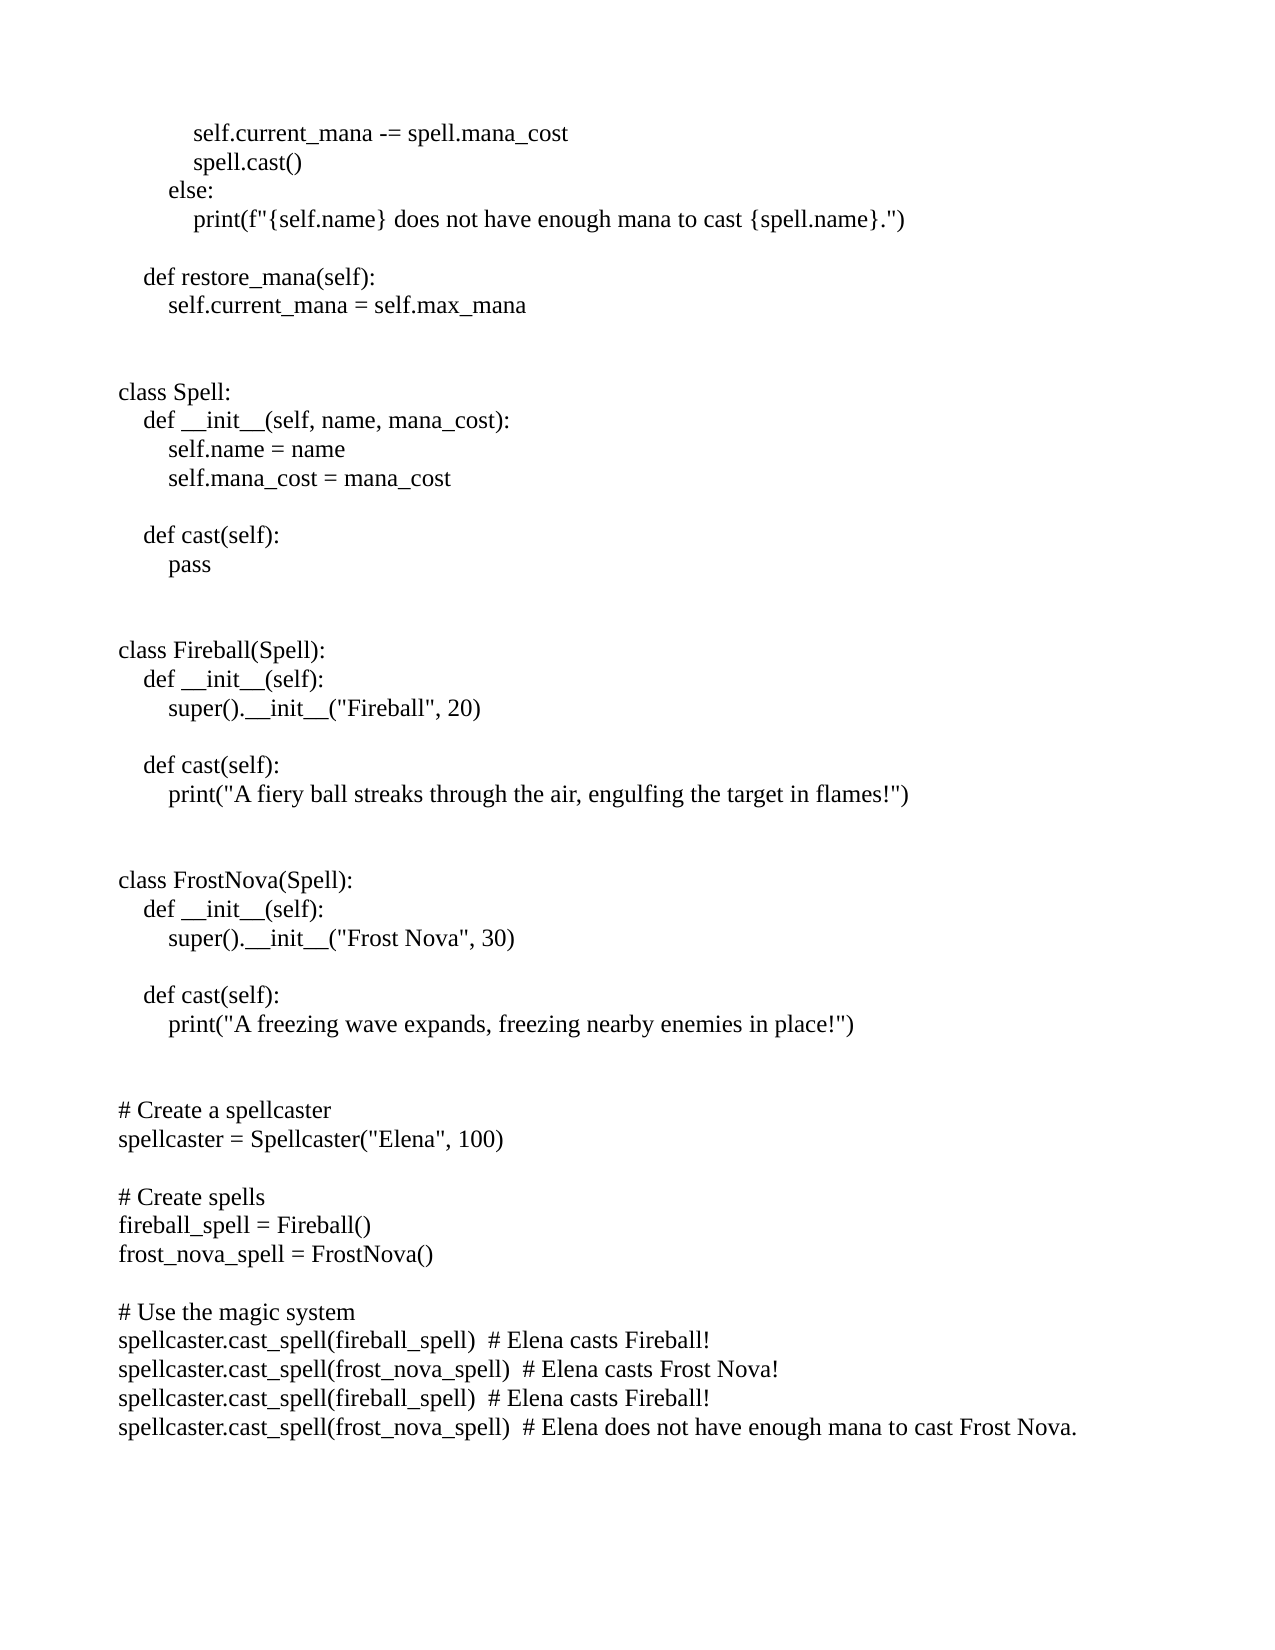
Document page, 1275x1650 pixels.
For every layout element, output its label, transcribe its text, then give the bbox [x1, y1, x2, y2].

text def cast(self): [118, 981, 1157, 1009]
text pass [118, 549, 1157, 578]
text super().__init__("Fireball", 20) [118, 693, 1157, 722]
text print("A freezing wave expands, freezing nearby enemies in place!") [118, 1009, 1157, 1038]
text fireball_spell = Fireball() [118, 1211, 1157, 1239]
text else: [118, 176, 1157, 204]
text spellcaster.cast_spell(frost_nova_spell) # Elena casts Frost Nova! [118, 1354, 1157, 1383]
text self.current_mana = self.max_mana [118, 291, 1157, 319]
text def cast(self): [118, 751, 1157, 779]
text def __init__(self): [118, 894, 1157, 923]
text frost_nova_spell = FrostNova() [118, 1239, 1157, 1268]
text self.mana_cost = mana_cost [118, 463, 1157, 492]
text print(f"{self.name} does not have enough mana to cast {spell.name}.") [118, 204, 1157, 233]
text spellcaster.cast_spell(frost_nova_spell) # Elena does not have enough mana to cast Frost Nova. [118, 1412, 1157, 1441]
text def cast(self): [118, 521, 1157, 549]
text # Create a spellcaster [118, 1096, 1157, 1124]
text self.name = name [118, 434, 1157, 463]
text def __init__(self): [118, 664, 1157, 693]
text class Spell: [118, 377, 1157, 406]
text spellcaster.cast_spell(fireball_spell) # Elena casts Fireball! [118, 1326, 1157, 1354]
text super().__init__("Frost Nova", 30) [118, 923, 1157, 952]
text # Create spells [118, 1182, 1157, 1211]
text def __init__(self, name, mana_cost): [118, 406, 1157, 434]
text print("A fiery ball streaks through the air, engulfing the target in flames!") [118, 779, 1157, 808]
text # Use the magic system [118, 1297, 1157, 1326]
text self.current_mana -= spell.mana_cost [118, 118, 1157, 147]
text def restore_mana(self): [118, 262, 1157, 291]
text spellcaster.cast_spell(fireball_spell) # Elena casts Fireball! [118, 1383, 1157, 1412]
text class Fireball(Spell): [118, 636, 1157, 664]
text spellcaster = Spellcaster("Elena", 100) [118, 1124, 1157, 1153]
text spell.cast() [118, 147, 1157, 176]
text class FrostNova(Spell): [118, 866, 1157, 894]
